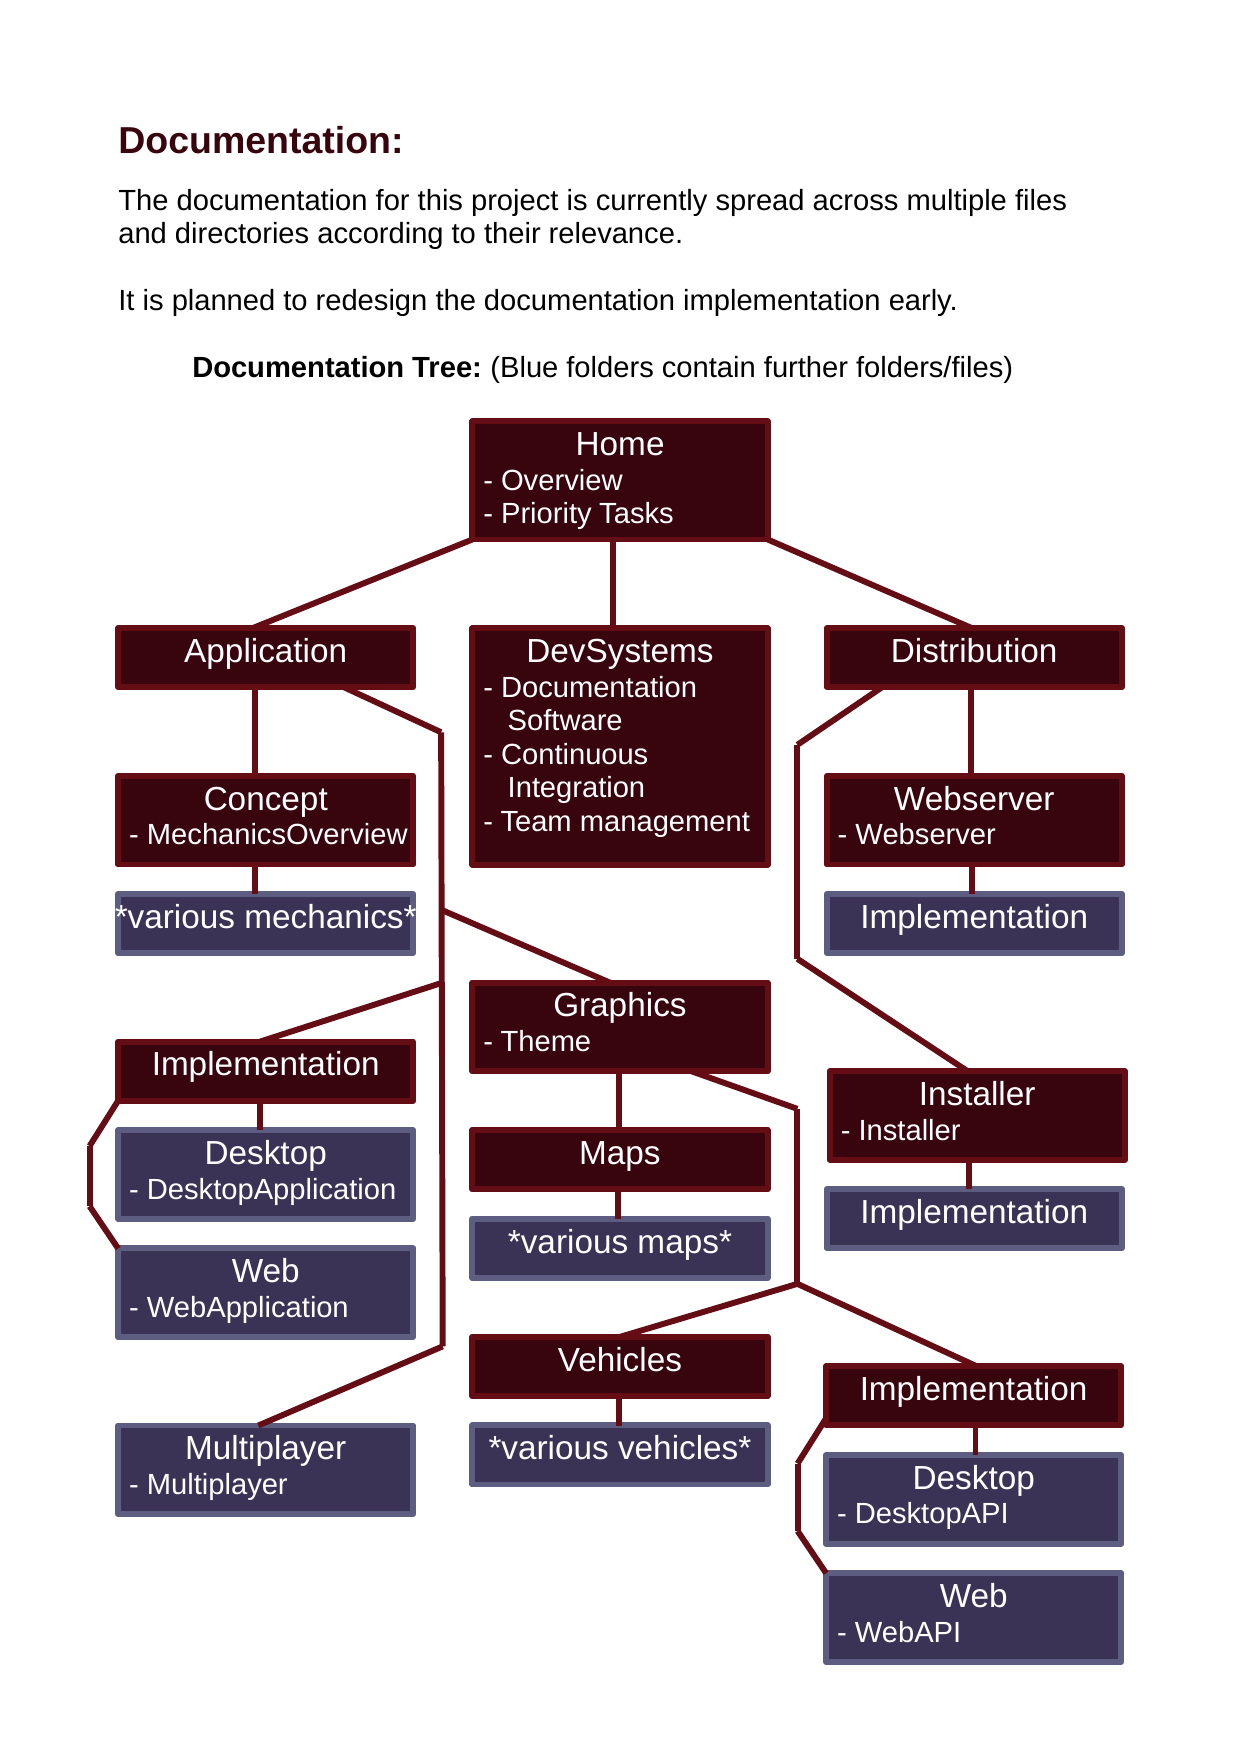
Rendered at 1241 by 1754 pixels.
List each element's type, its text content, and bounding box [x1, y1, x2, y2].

text Documentation: [118, 118, 1122, 161]
text The documentation for this project is currently spread across multiple files and directories according to their relevance. [118, 183, 1122, 250]
text Documentation Tree: (Blue folders contain further folders/files) [192, 351, 1122, 384]
text It is planned to redesign the documentation implementation early. [118, 283, 1122, 317]
